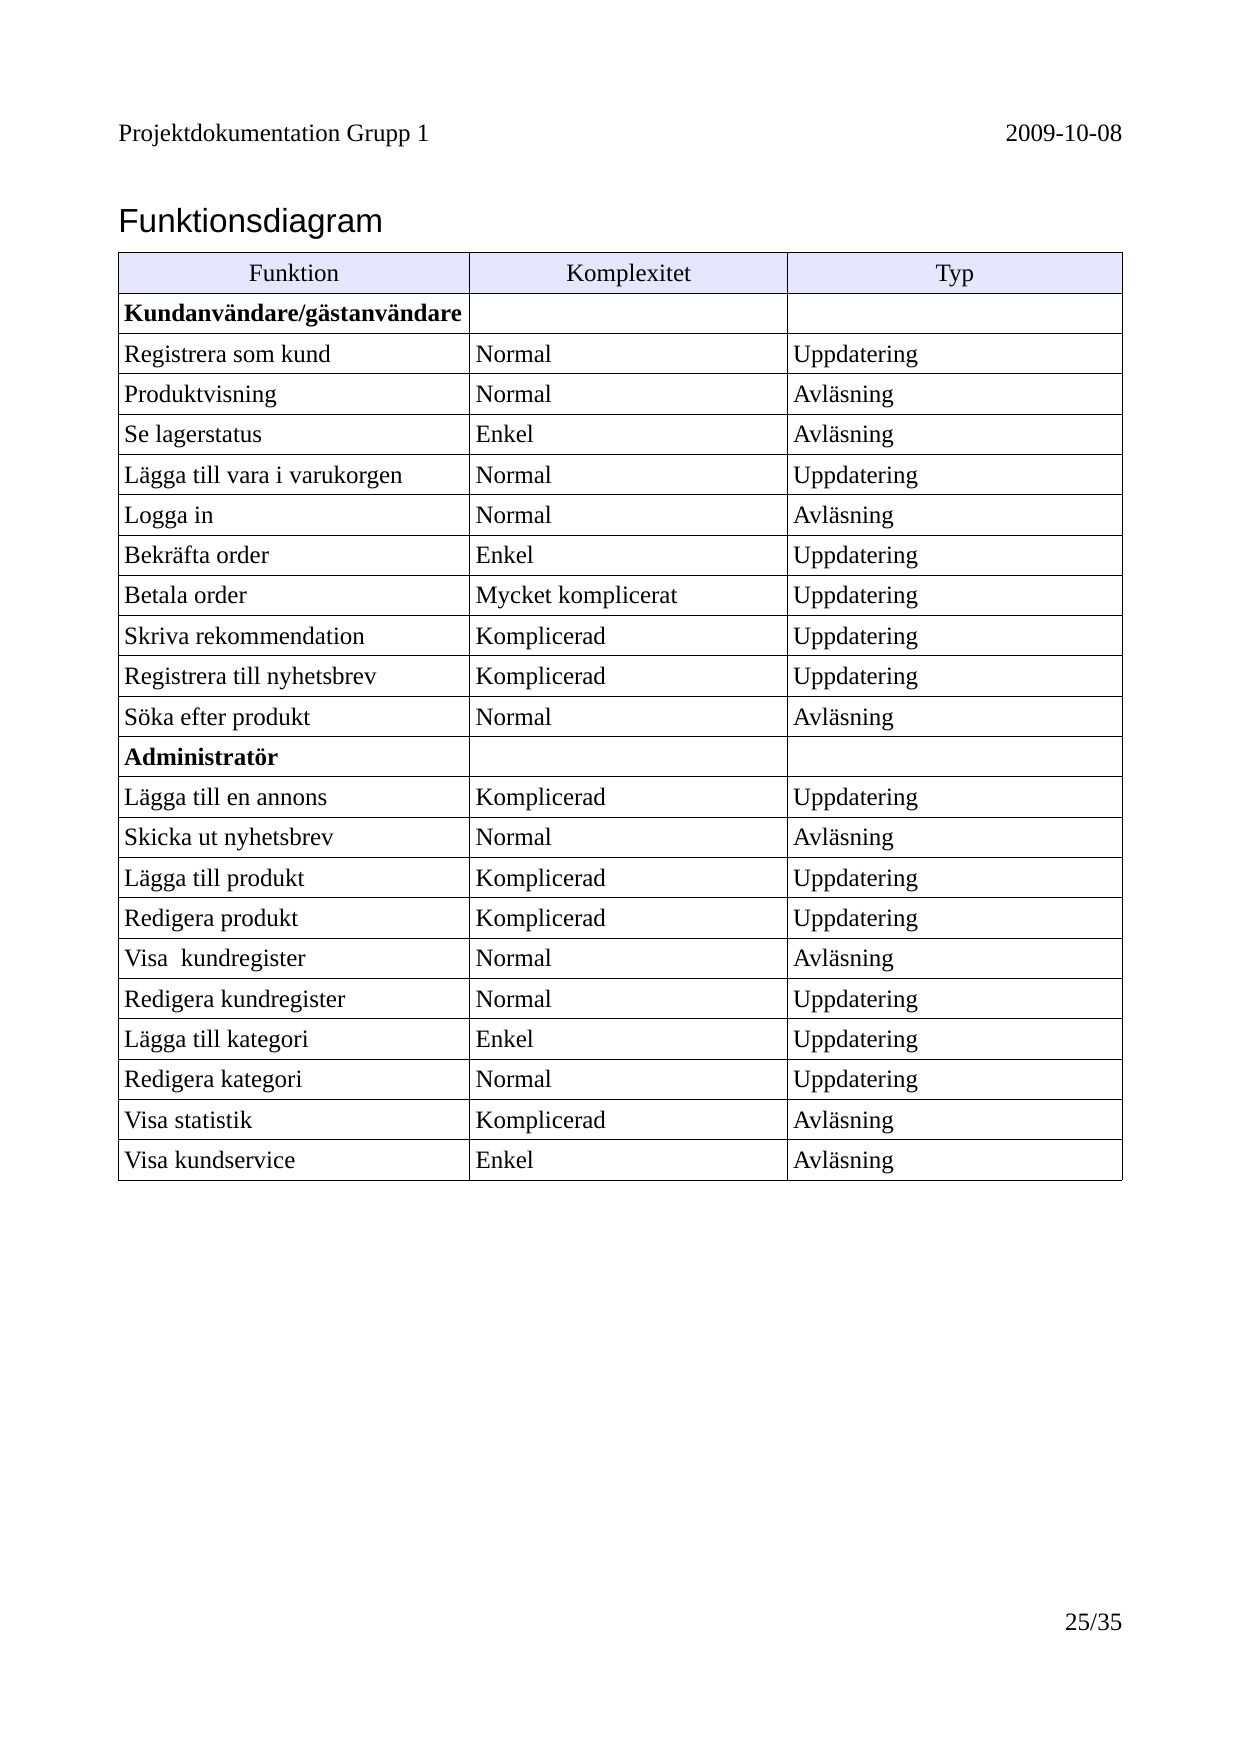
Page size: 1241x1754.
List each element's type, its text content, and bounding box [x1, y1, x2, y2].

table_cell Komplicerad [470, 656, 787, 696]
table_cell Betala order [119, 576, 469, 615]
table_cell Komplicerad [470, 616, 787, 655]
table_cell Avläsning [788, 495, 1122, 534]
table_cell Skicka ut nyhetsbrev [119, 818, 469, 857]
table_cell Redigera kundregister [119, 979, 469, 1018]
table_cell Administratör [119, 737, 469, 776]
table_cell Uppdatering [788, 616, 1122, 655]
table_cell [788, 294, 1122, 333]
table_cell Komplicerad [470, 898, 787, 938]
table_cell Uppdatering [788, 858, 1122, 897]
table_cell Kundanvändare/gästanvändare [119, 294, 469, 333]
table_cell [788, 737, 1122, 776]
table_cell Avläsning [788, 1140, 1122, 1179]
table_cell Normal [470, 979, 787, 1018]
table_cell Visa kundservice [119, 1140, 469, 1179]
table_cell Uppdatering [788, 455, 1122, 494]
table_cell Avläsning [788, 697, 1122, 736]
table_cell Normal [470, 374, 787, 413]
table_cell [470, 294, 787, 333]
table_cell Komplicerad [470, 858, 787, 897]
table_cell Normal [470, 455, 787, 494]
table_cell Logga in [119, 495, 469, 534]
table_cell Avläsning [788, 415, 1122, 454]
table_cell Avläsning [788, 374, 1122, 413]
table_cell Avläsning [788, 818, 1122, 857]
table_cell Avläsning [788, 939, 1122, 978]
table_cell Registrera som kund [119, 334, 469, 373]
table_cell Uppdatering [788, 979, 1122, 1018]
table_header Typ [788, 253, 1122, 293]
table_cell Uppdatering [788, 898, 1122, 938]
table_cell Visa statistik [119, 1100, 469, 1139]
table_cell Redigera produkt [119, 898, 469, 938]
table_cell Enkel [470, 415, 787, 454]
table_cell Normal [470, 1060, 787, 1099]
table_cell Visa kundregister [119, 939, 469, 978]
table_cell Lägga till vara i varukorgen [119, 455, 469, 494]
table_cell Mycket komplicerat [470, 576, 787, 615]
table_header Funktion [119, 253, 469, 293]
table_cell Uppdatering [788, 1019, 1122, 1058]
table_cell Enkel [470, 1019, 787, 1058]
table_cell Uppdatering [788, 536, 1122, 575]
table_cell Uppdatering [788, 334, 1122, 373]
table_header Komplexitet [470, 253, 787, 293]
table_cell Produktvisning [119, 374, 469, 413]
table_cell Komplicerad [470, 777, 787, 817]
table_cell Uppdatering [788, 777, 1122, 817]
table_cell Lägga till kategori [119, 1019, 469, 1058]
subtitle Funktionsdiagram [118, 201, 1122, 240]
table_cell Uppdatering [788, 656, 1122, 696]
table_cell Enkel [470, 1140, 787, 1179]
table_cell Lägga till en annons [119, 777, 469, 817]
table_cell Normal [470, 495, 787, 534]
table_cell Skriva rekommendation [119, 616, 469, 655]
table_cell Registrera till nyhetsbrev [119, 656, 469, 696]
table_cell Redigera kategori [119, 1060, 469, 1099]
table_cell Söka efter produkt [119, 697, 469, 736]
table_cell Komplicerad [470, 1100, 787, 1139]
table_cell Bekräfta order [119, 536, 469, 575]
table_cell Lägga till produkt [119, 858, 469, 897]
table_cell [470, 737, 787, 776]
table_cell Uppdatering [788, 576, 1122, 615]
table_cell Normal [470, 697, 787, 736]
table_cell Normal [470, 818, 787, 857]
table_cell Avläsning [788, 1100, 1122, 1139]
table_cell Normal [470, 334, 787, 373]
table_cell Se lagerstatus [119, 415, 469, 454]
table_cell Uppdatering [788, 1060, 1122, 1099]
table_cell Normal [470, 939, 787, 978]
table_cell Enkel [470, 536, 787, 575]
